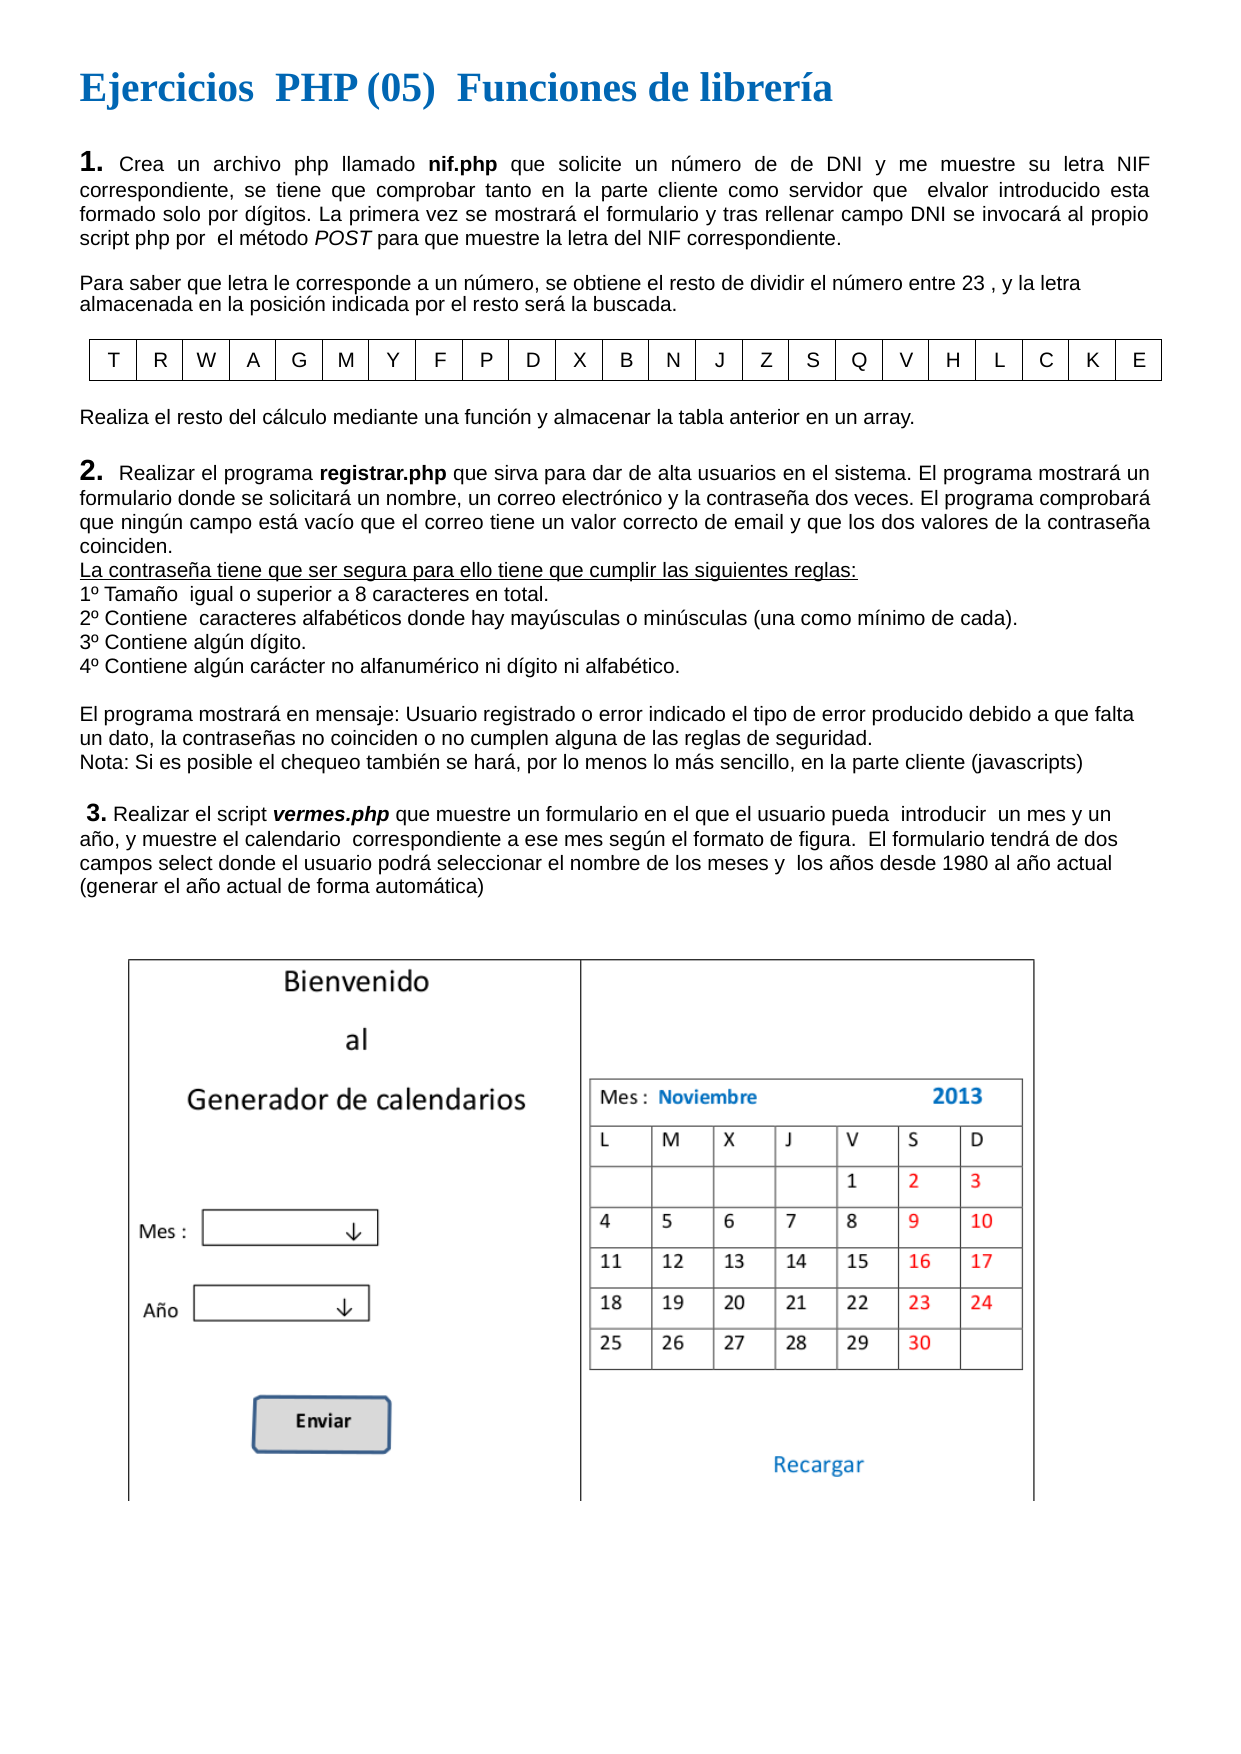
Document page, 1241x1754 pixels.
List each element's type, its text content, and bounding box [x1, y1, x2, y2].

table_header N [649, 340, 695, 380]
text 2º Contiene caracteres alfabéticos donde hay mayúsculas o minúsculas (una como mínimo de cada). [79, 606, 1152, 630]
text Nota: Si es posible el chequeo también se hará, por lo menos lo más sencillo, en la parte cliente (javascripts) [79, 750, 1152, 774]
table_header Z [743, 340, 788, 380]
table_header D [509, 340, 555, 380]
table_header M [323, 340, 368, 380]
table_header T [90, 340, 136, 380]
table_header X [556, 340, 602, 380]
text Para saber que letra le corresponde a un número, se obtiene el resto de dividir el número entre 23 , y la letra almacenada en la posición indicada por el resto será la buscada. [79, 273, 1152, 315]
text La contraseña tiene que ser segura para ello tiene que cumplir las siguientes reglas: [79, 558, 1152, 582]
table_header C [1023, 340, 1068, 380]
table_header Q [836, 340, 882, 380]
text 4º Contiene algún carácter no alfanumérico ni dígito ni alfabético. [79, 654, 1152, 678]
table_header R [137, 340, 182, 380]
table_header A [230, 340, 275, 380]
text 1. Crea un archivo php llamado nif.php que solicite un número de de DNI y me muestre su letra NIF correspondiente, se tiene que comprobar tanto en la parte cliente como servidor que elvalor introducido esta formado solo por dígitos. La primera vez se mostrará el formulario y tras rellenar campo DNI se invocará al propio script php por el método POST para que muestre la letra del NIF correspondiente. [79, 144, 1152, 249]
text El programa mostrará en mensaje: Usuario registrado o error indicado el tipo de error producido debido a que falta un dato, la contraseñas no coinciden o no cumplen alguna de las reglas de seguridad. [79, 702, 1152, 750]
table_header H [929, 340, 975, 380]
table_header S [789, 340, 835, 380]
table_header E [1116, 340, 1161, 380]
text 2. Realizar el programa registrar.php que sirva para dar de alta usuarios en el sistema. El programa mostrará un formulario donde se solicitará un nombre, un correo electrónico y la contraseña dos veces. El programa comprobará que ningún campo está vacío que el correo tiene un valor correcto de email y que los dos valores de la contraseña coinciden. [79, 453, 1152, 558]
table_header W [183, 340, 229, 380]
table_header Y [369, 340, 415, 380]
table_header P [463, 340, 508, 380]
table_header G [276, 340, 322, 380]
table_header V [883, 340, 928, 380]
table_header F [416, 340, 462, 380]
table_header K [1069, 340, 1115, 380]
text 3. Realizar el script vermes.php que muestre un formulario en el que el usuario pueda introducir un mes y un año, y muestre el calendario correspondiente a ese mes según el formato de figura. El formulario tendrá de dos campos select donde el usuario podrá seleccionar el nombre de los meses y los años desde 1980 al año actual (generar el año actual de forma automática) [79, 798, 1152, 898]
text 3º Contiene algún dígito. [79, 630, 1152, 654]
text Ejercicios PHP (05) Funciones de librería [79, 62, 1152, 110]
text 1º Tamaño igual o superior a 8 caracteres en total. [79, 582, 1152, 606]
picture [119, 943, 1038, 1501]
table_header B [603, 340, 648, 380]
text Realiza el resto del cálculo mediante una función y almacenar la tabla anterior en un array. [79, 405, 1154, 429]
table_header J [696, 340, 742, 380]
table_header L [976, 340, 1022, 380]
